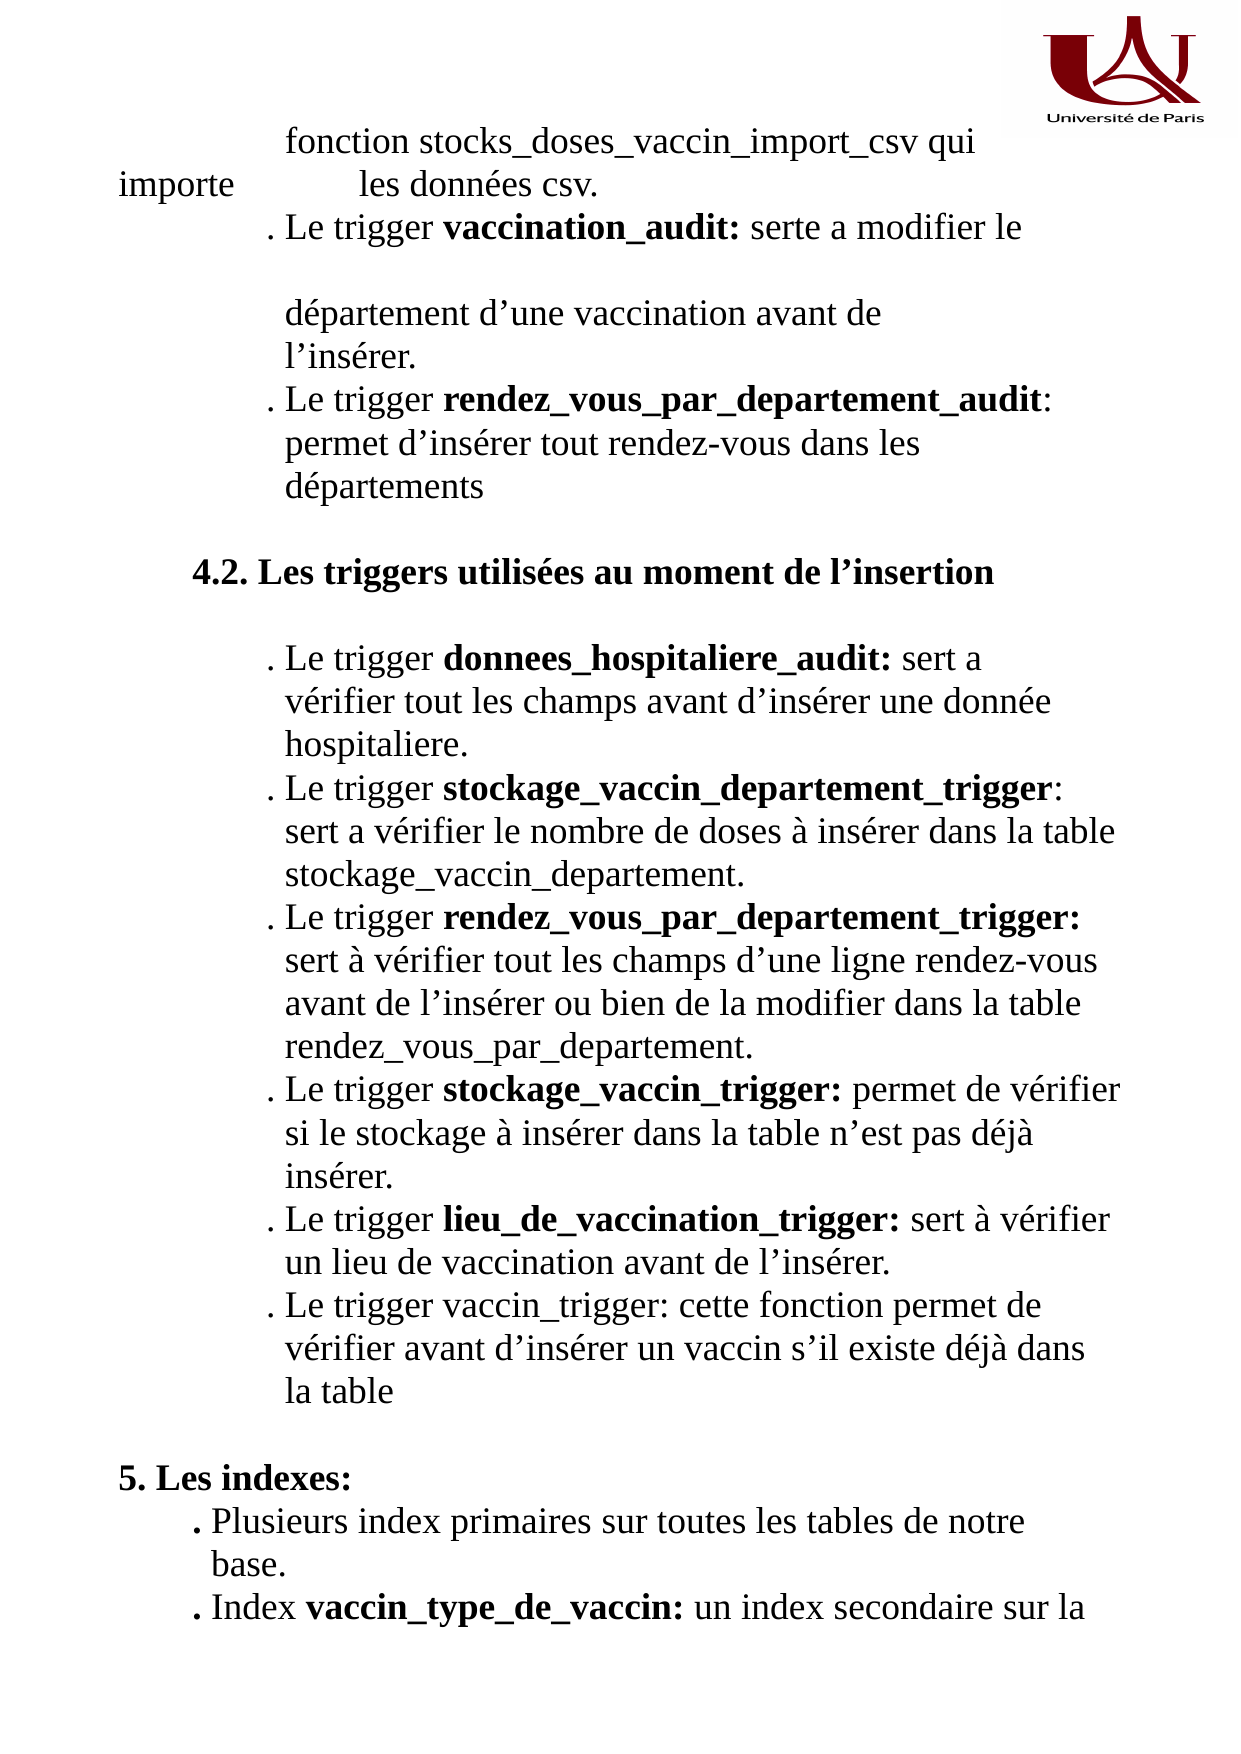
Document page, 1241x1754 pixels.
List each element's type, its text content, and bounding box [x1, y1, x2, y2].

picture [1000, 0, 1238, 138]
text . Le trigger donnees_hospitaliere_audit: sert a vérifier tout les champs avant d’insérer une donnée hospitaliere. . Le trigger stockage_vaccin_departement_trigger: sert a vérifier le nombre de doses à insérer dans la table stockage_vaccin_departement. . Le trigger rendez_vous_par_departement_trigger: sert à vérifier tout les champs d’une ligne rendez-vous avant de l’insérer ou bien de la modifier dans la table rendez_vous_par_departement. . Le trigger stockage_vaccin_trigger: permet de vérifier si le stockage à insérer dans la table n’est pas déjà insérer. . Le trigger lieu_de_vaccination_trigger: sert à vérifier un lieu de vaccination avant de l’insérer. . Le trigger vaccin_trigger: cette fonction permet de vérifier avant d’insérer un vaccin s’il existe déjà dans la table 5. Les indexes: . Plusieurs index primaires sur toutes les tables de notre base. . Index vaccin_type_de_vaccin: un index secondaire sur la [118, 636, 1122, 1627]
text fonction stocks_doses_vaccin_import_csv qui importe les données csv. . Le trigger vaccination_audit: serte a modifier le département d’une vaccination avant de l’insérer. . Le trigger rendez_vous_par_departement_audit: permet d’insérer tout rendez-vous dans les départements 4.2. Les triggers utilisées au moment de l’insertion [118, 118, 1122, 636]
